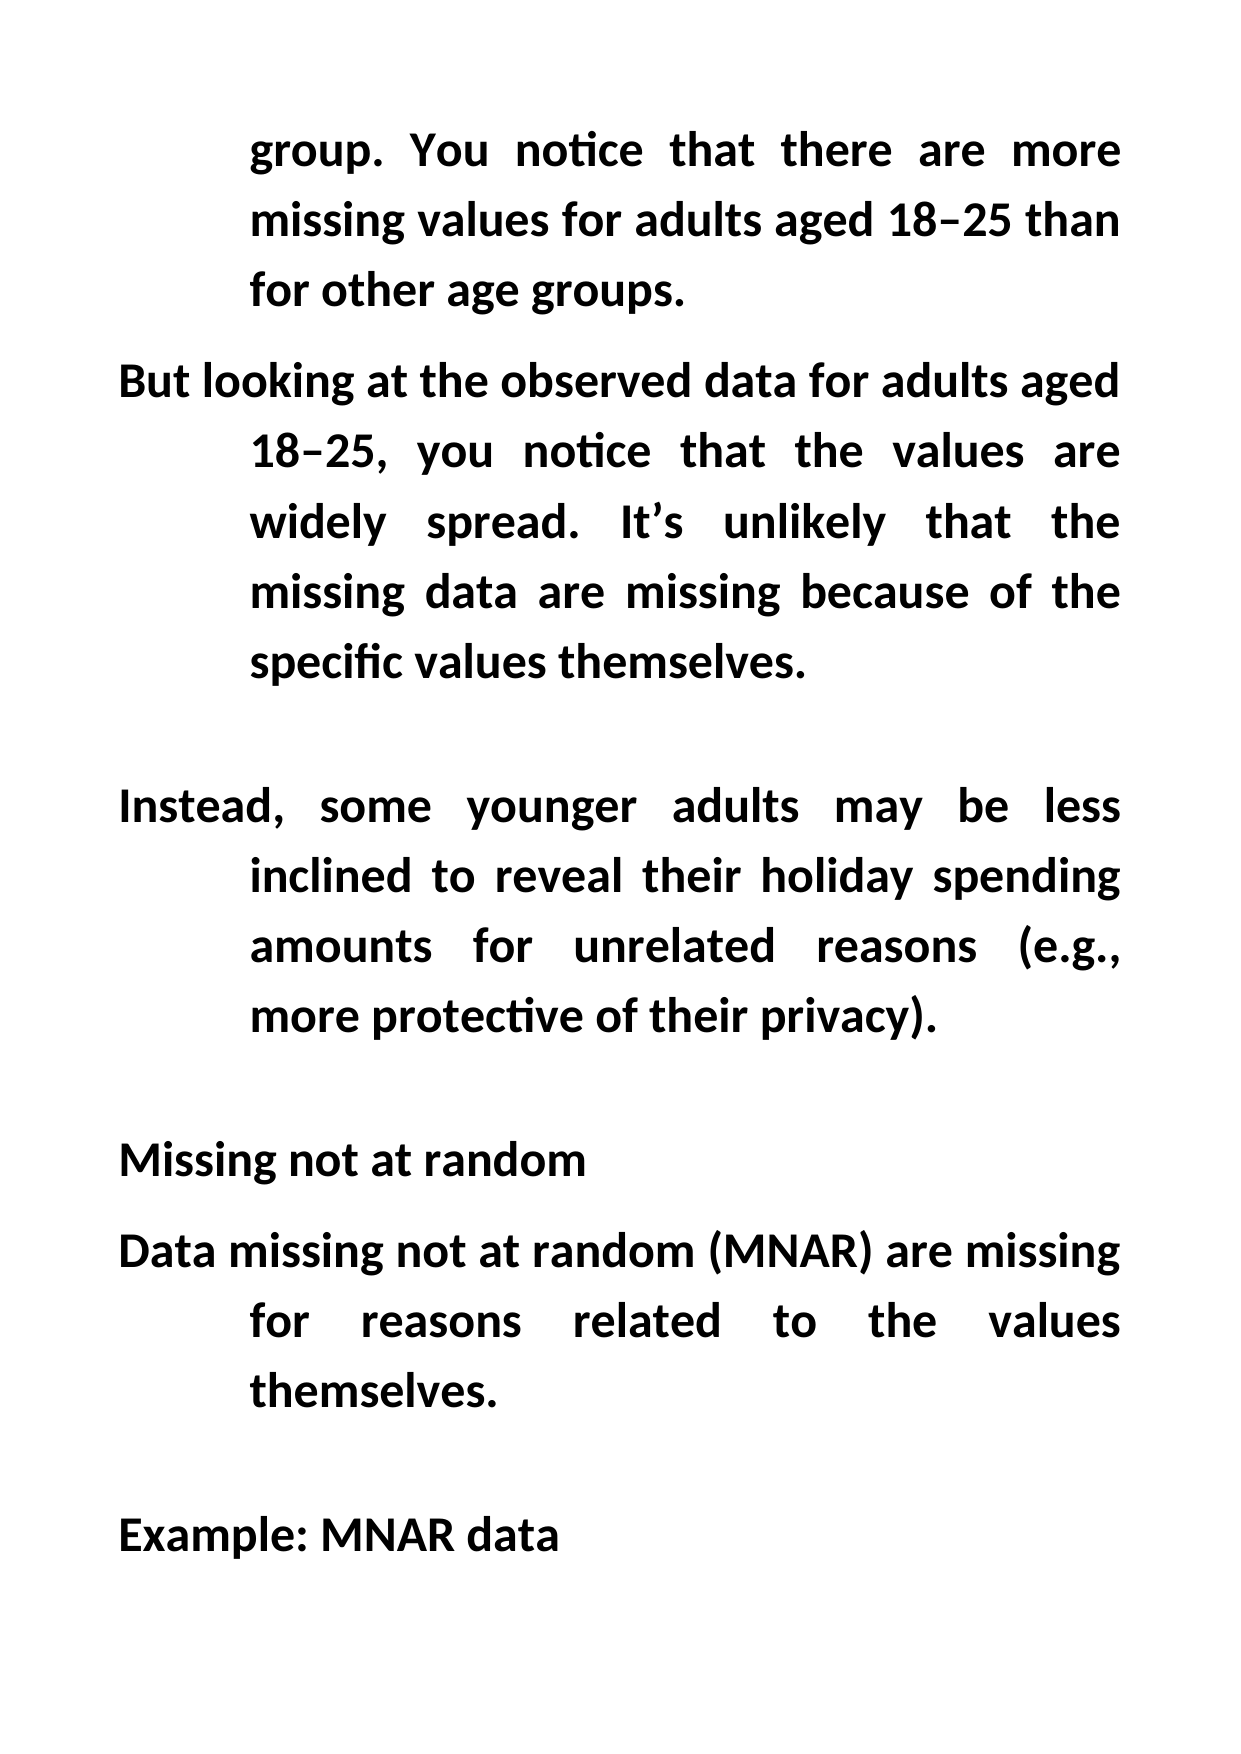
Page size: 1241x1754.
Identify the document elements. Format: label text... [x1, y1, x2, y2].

text But looking at the observed data for adults aged 18–25, you notice that the values are widely spread. It’s unlikely that the missing data are missing because of the specific values themselves. [118, 349, 1122, 691]
text group. You notice that there are more missing values for adults aged 18–25 than for other age groups. [118, 118, 1122, 319]
text Instead, some younger adults may be less inclined to reveal their holiday spending amounts for unrelated reasons (e.g., more protective of their privacy). [118, 774, 1122, 1045]
text Data missing not at random (MNAR) are missing for reasons related to the values themselves. [118, 1219, 1122, 1420]
text Example: MNAR data [118, 1503, 1122, 1564]
text Missing not at random [118, 1128, 1122, 1189]
